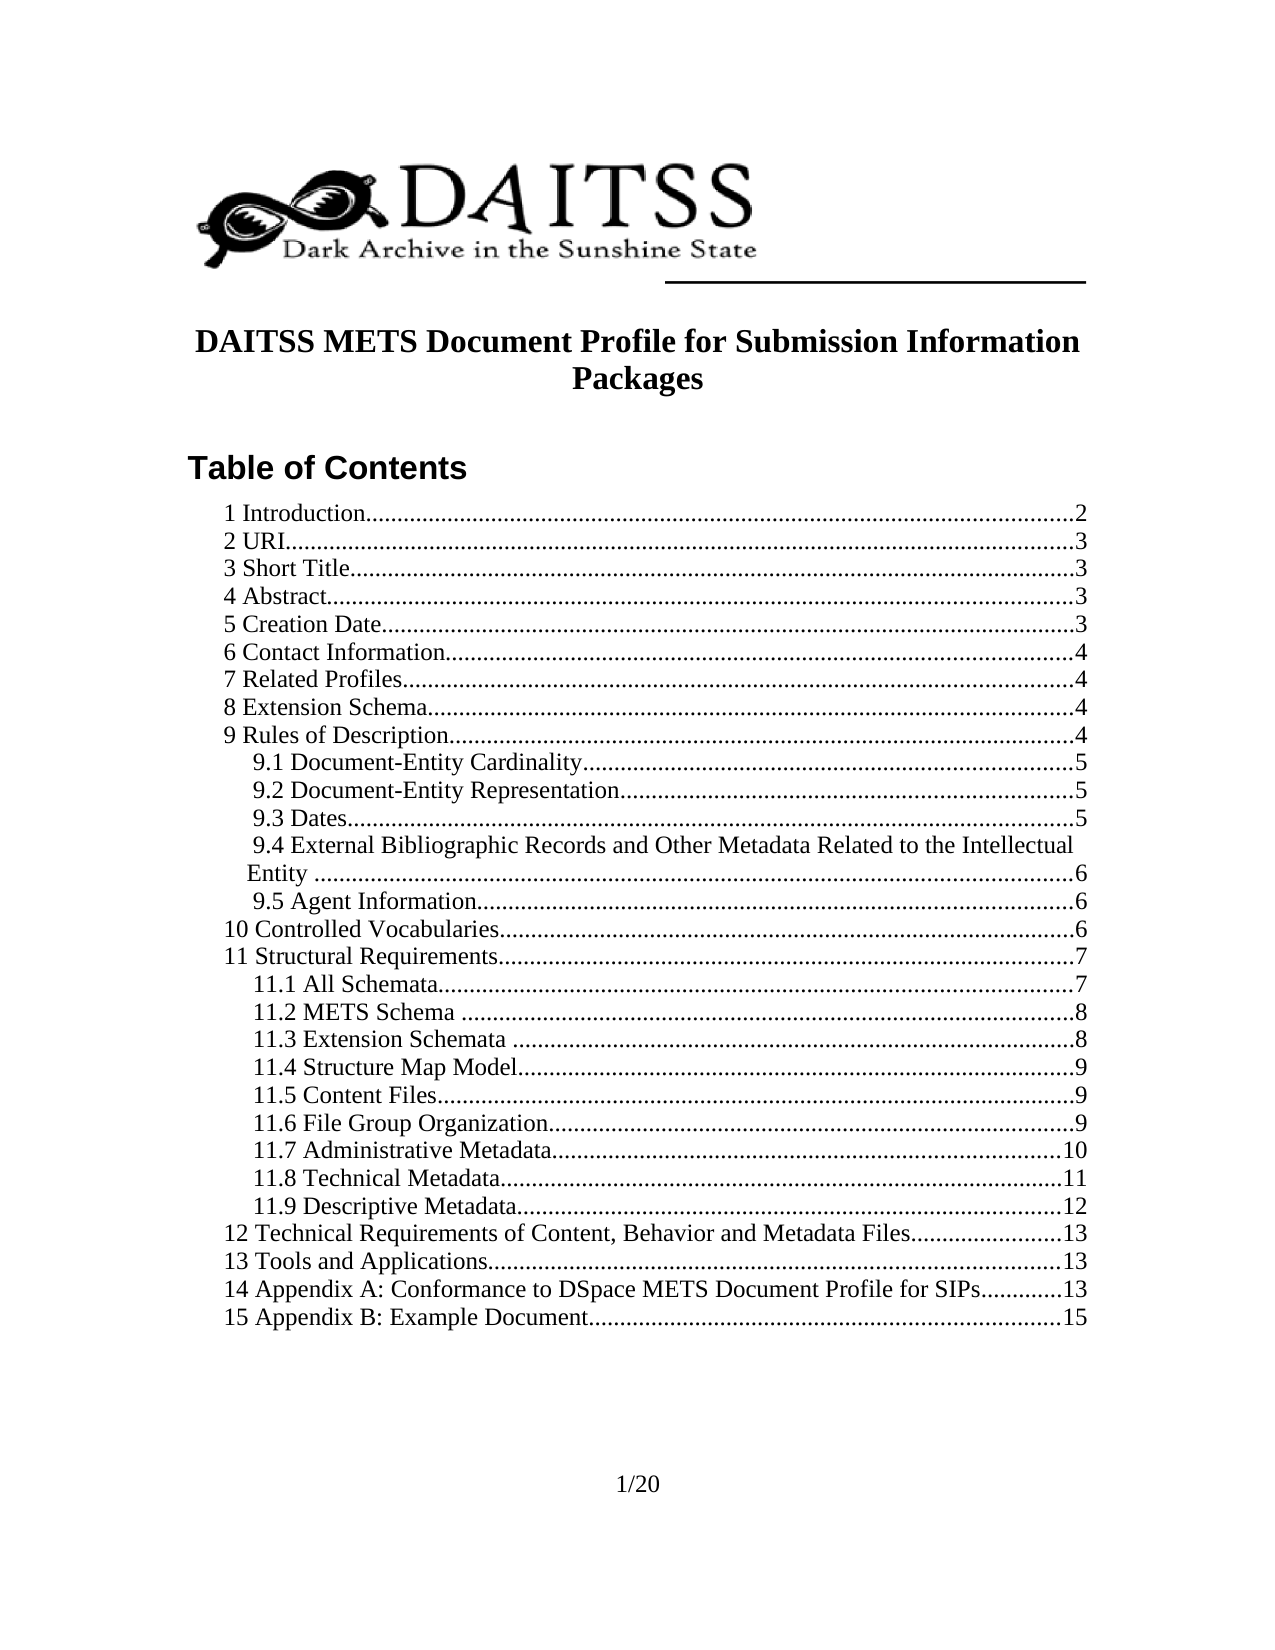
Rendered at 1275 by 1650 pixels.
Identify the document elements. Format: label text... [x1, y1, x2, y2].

text 11.5 Content Files 9 [246, 1081, 1087, 1109]
text 11.2 METS Schema 8 [246, 998, 1087, 1026]
text 1 Introduction 2 [217, 499, 1087, 527]
text 15 Appendix B: Example Document 15 [217, 1303, 1087, 1330]
subtitle Table of Contents [187, 450, 1087, 487]
text 11.1 All Schemata 7 [246, 970, 1087, 998]
text DAITSS METS Document Profile for Submission Information Packages [187, 323, 1087, 397]
text 12 Technical Requirements of Content, Behavior and Metadata Files 13 [217, 1219, 1087, 1247]
text 9.5 Agent Information 6 [246, 887, 1087, 915]
text 11.6 File Group Organization 9 [246, 1109, 1087, 1136]
text 7 Related Profiles 4 [217, 665, 1087, 693]
text 2 URI 3 [217, 527, 1087, 554]
text 10 Controlled Vocabularies 6 [217, 915, 1087, 942]
text 5 Creation Date 3 [217, 610, 1087, 638]
text 11.4 Structure Map Model 9 [246, 1053, 1087, 1081]
text 11.3 Extension Schemata 8 [246, 1026, 1087, 1053]
text 8 Extension Schema 4 [217, 693, 1087, 721]
text 9 Rules of Description 4 [217, 721, 1087, 748]
text 9.2 Document-Entity Representation 5 [246, 776, 1087, 804]
text 3 Short Title 3 [217, 554, 1087, 582]
text 9.4 External Bibliographic Records and Other Metadata Related to the Intellectual Entity 6 [246, 832, 1087, 887]
text 11.9 Descriptive Metadata 12 [246, 1192, 1087, 1219]
text 13 Tools and Applications 13 [217, 1247, 1087, 1275]
text 9.3 Dates 5 [246, 804, 1087, 832]
text 11.8 Technical Metadata 11 [246, 1164, 1087, 1192]
text 11.7 Administrative Metadata 10 [246, 1136, 1087, 1164]
text 4 Abstract 3 [217, 582, 1087, 610]
text 14 Appendix A: Conformance to DSpace METS Document Profile for SIPs 13 [217, 1275, 1087, 1303]
picture [186, 153, 1087, 291]
text 9.1 Document-Entity Cardinality 5 [246, 748, 1087, 776]
text 6 Contact Information 4 [217, 638, 1087, 665]
text 11 Structural Requirements 7 [217, 942, 1087, 970]
